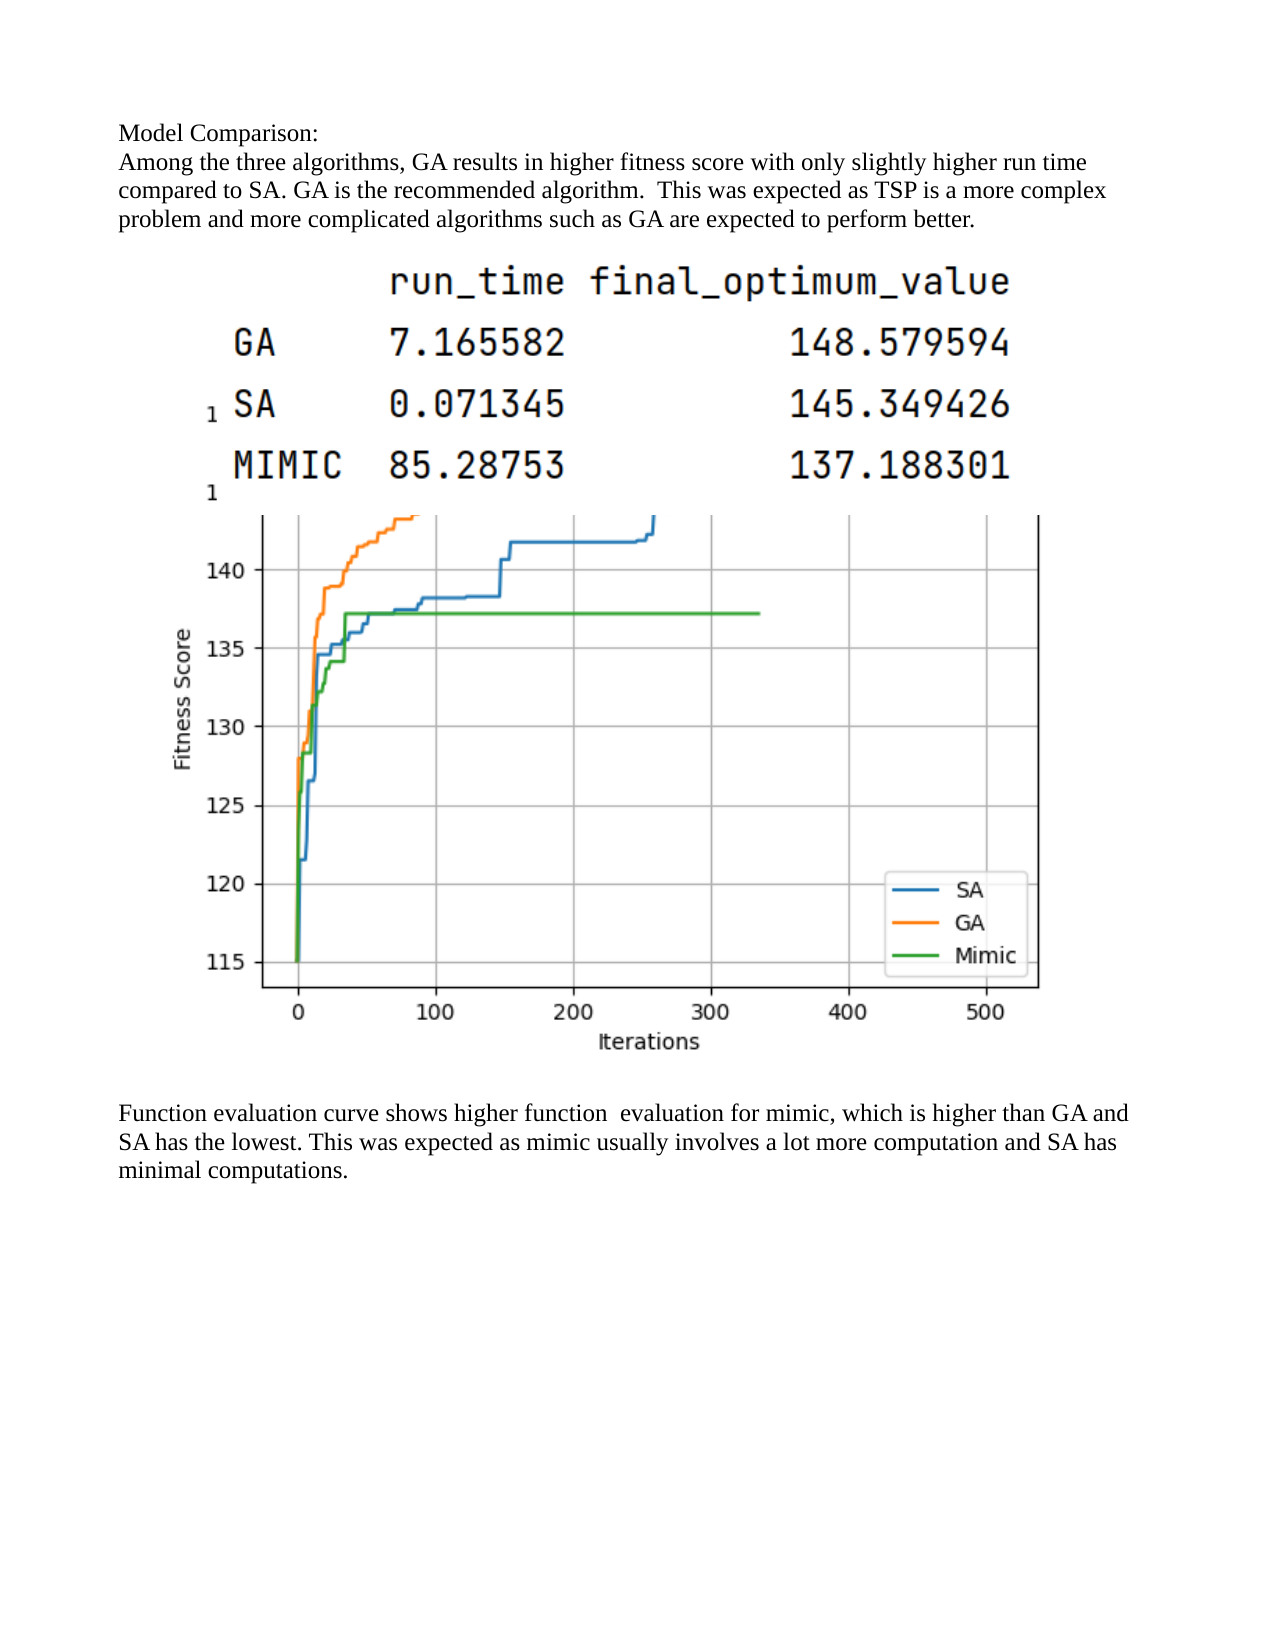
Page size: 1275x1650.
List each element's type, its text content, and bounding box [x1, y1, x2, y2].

text Model Comparison: [118, 118, 1157, 147]
text Among the three algorithms, GA results in higher fitness score with only slightly higher run time compared to SA. GA is the recommended algorithm. This was expected as TSP is a more complex problem and more complicated algorithms such as GA are expected to perform better. [118, 147, 1157, 233]
text Function evaluation curve shows higher function evaluation for mimic, which is higher than GA and SA has the lowest. This was expected as mimic usually involves a lot more computation and SA has minimal computations. [118, 1098, 1157, 1184]
picture [137, 261, 1138, 1070]
